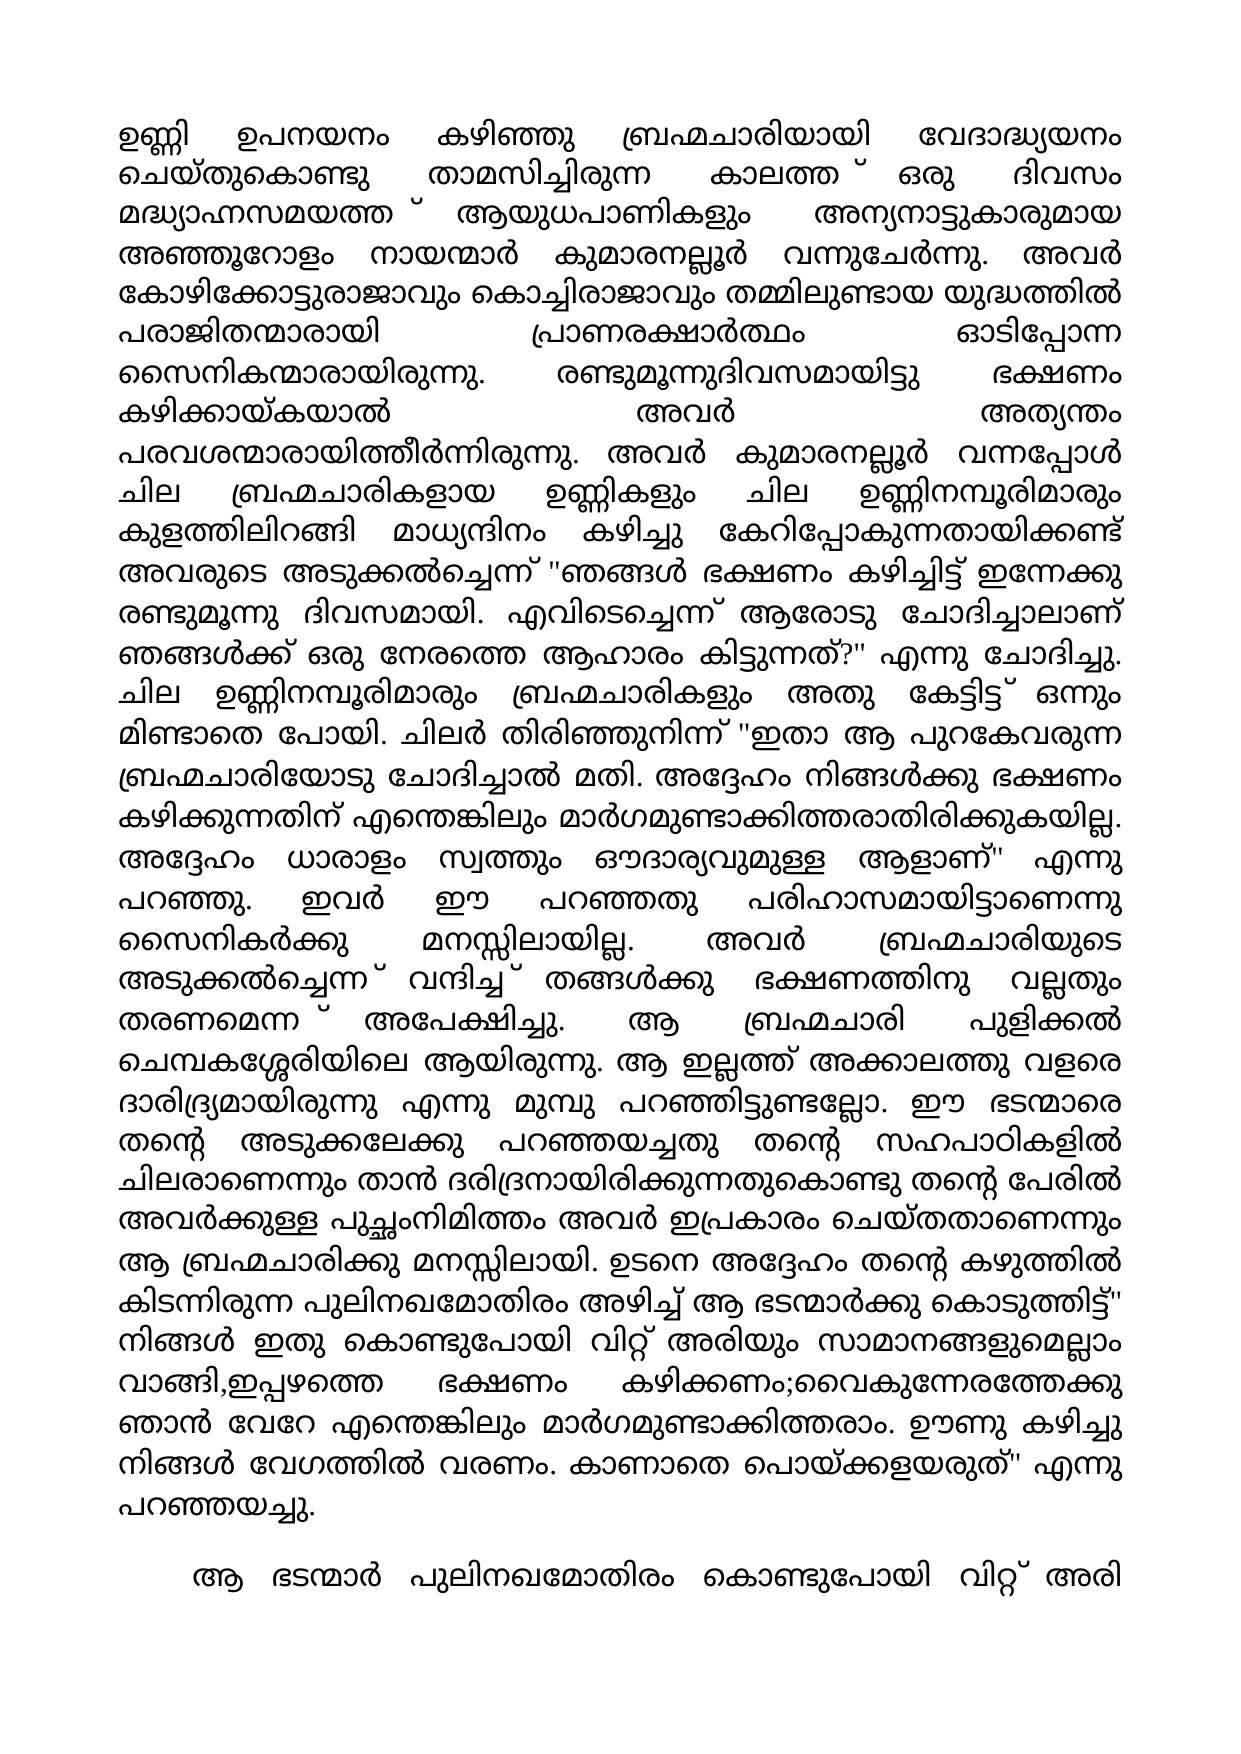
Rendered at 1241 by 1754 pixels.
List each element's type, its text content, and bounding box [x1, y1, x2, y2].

text ആ ഭടന്മാർ പുലിനഖമോതിരം കൊണ്ടുപോയി വിറ്റ് അരി [118, 1557, 1122, 1599]
text ഉണ്ണി ഉപനയനം കഴിഞ്ഞു ബ്രഹ്മചാരിയായി വേദാദ്ധ്യയനം ചെയ്തുകൊണ്ടു താമസിച്ചിരുന്ന കാലത്ത് ഒരു ദിവസം മദ്ധ്യാഹ്നസമയത്ത് ആയുധപാണികളും അന്യനാട്ടുകാരുമായ അഞ്ഞൂറോളം നായന്മാർ കുമാരനല്ലൂർ വന്നുചേർന്നു. അവർ കോഴിക്കോട്ടുരാജാവും കൊച്ചിരാജാവും തമ്മിലുണ്ടായ യുദ്ധത്തിൽ പരാജിതന്മാരായി പ്രാണരക്ഷാർത്ഥം ഓടിപ്പോന്ന സൈനികന്മാരായിരുന്നു. രണ്ടുമൂന്നുദിവസമായിട്ടു ഭക്ഷണം കഴിക്കായ്കയാൽ അവർ അത്യന്തം പരവശന്മാരായിത്തീർന്നിരുന്നു. അവർ കുമാരനല്ലൂർ വന്നപ്പോൾ ചില ബ്രഹ്മചാരികളായ ഉണ്ണികളും ചില ഉണ്ണിനമ്പൂരിമാരും കുളത്തിലിറങ്ങി മാധ്യന്ദിനം കഴിച്ചു കേറിപ്പോകുന്നതായിക്കണ്ട് അവരുടെ അടുക്കൽച്ചെന്ന് "ഞങ്ങൾ ഭക്ഷണം കഴിച്ചിട്ട് ഇന്നേക്കു രണ്ടുമൂന്നു ദിവസമായി. എവിടെച്ചെന്ന് ആരോടു ചോദിച്ചാലാണ് ഞങ്ങൾക്ക് ഒരു നേരത്തെ ആഹാരം കിട്ടുന്നത്?" എന്നു ചോദിച്ചു. ചില ഉണ്ണിനമ്പൂരിമാരും ബ്രഹ്മചാരികളും അതു കേട്ടിട്ട് ഒന്നും മിണ്ടാതെ പോയി. ചിലർ തിരിഞ്ഞുനിന്ന് "ഇതാ ആ പുറകേവരുന്ന ബ്രഹ്മചാരിയോടു ചോദിച്ചാൽ മതി. അദ്ദേഹം നിങ്ങൾക്കു ഭക്ഷണം കഴിക്കുന്നതിന് എന്തെങ്കിലും മാർഗമുണ്ടാക്കിത്തരാതിരിക്കുകയില്ല. അദ്ദേഹം ധാരാളം സ്വത്തും ഔദാര്യവുമുള്ള ആളാണ്" എന്നു പറഞ്ഞു. ഇവർ ഈ പറഞ്ഞതു പരിഹാസമായിട്ടാണെന്നു സൈനികർക്കു മനസ്സിലായില്ല. അവർ ബ്രഹ്മചാരിയുടെ അടുക്കൽച്ചെന്ന് വന്ദിച്ച് തങ്ങൾക്കു ഭക്ഷണത്തിനു വല്ലതും തരണമെന്ന് അപേക്ഷിച്ചു. ആ ബ്രഹ്മചാരി പുളിക്കൽ ചെമ്പകശ്ശേരിയിലെ ആയിരുന്നു. ആ ഇല്ലത്ത് അക്കാലത്തു വളരെ ദാരിദ്ര്യമായിരുന്നു എന്നു മുമ്പു പറഞ്ഞിട്ടുണ്ടല്ലോ. ഈ ഭടന്മാരെ തന്റെ അടുക്കലേക്കു പറഞ്ഞയച്ചതു തന്റെ സഹപാഠികളിൽ ചിലരാണെന്നും താൻ ദരിദ്രനായിരിക്കുന്നതുകൊണ്ടു തന്റെ പേരിൽ അവർക്കുള്ള പുച്ഛംനിമിത്തം അവർ ഇപ്രകാരം ചെയ്തതാണെന്നും ആ ബ്രഹ്മചാരിക്കു മനസ്സിലായി. ഉടനെ അദ്ദേഹം തന്റെ കഴുത്തിൽ കിടന്നിരുന്ന പുലിനഖമോതിരം അഴിച്ച് ആ ഭടന്മാർക്കു കൊടുത്തിട്ട്" നിങ്ങൾ ഇതു കൊണ്ടുപോയി വിറ്റ് അരിയും സാമാനങ്ങളുമെല്ലാം വാങ്ങി,ഇപ്പഴത്തെ ഭക്ഷണം കഴിക്കണം;വൈകുന്നേരത്തേക്കു ഞാൻ വേറേ എന്തെങ്കിലും മാർഗമുണ്ടാക്കിത്തരാം. ഊണു കഴിച്ചു നിങ്ങൾ വേഗത്തിൽ വരണം. കാണാതെ പൊയ്ക്കളയരുത്" എന്നു പറഞ്ഞയച്ചു. [118, 118, 1122, 1528]
